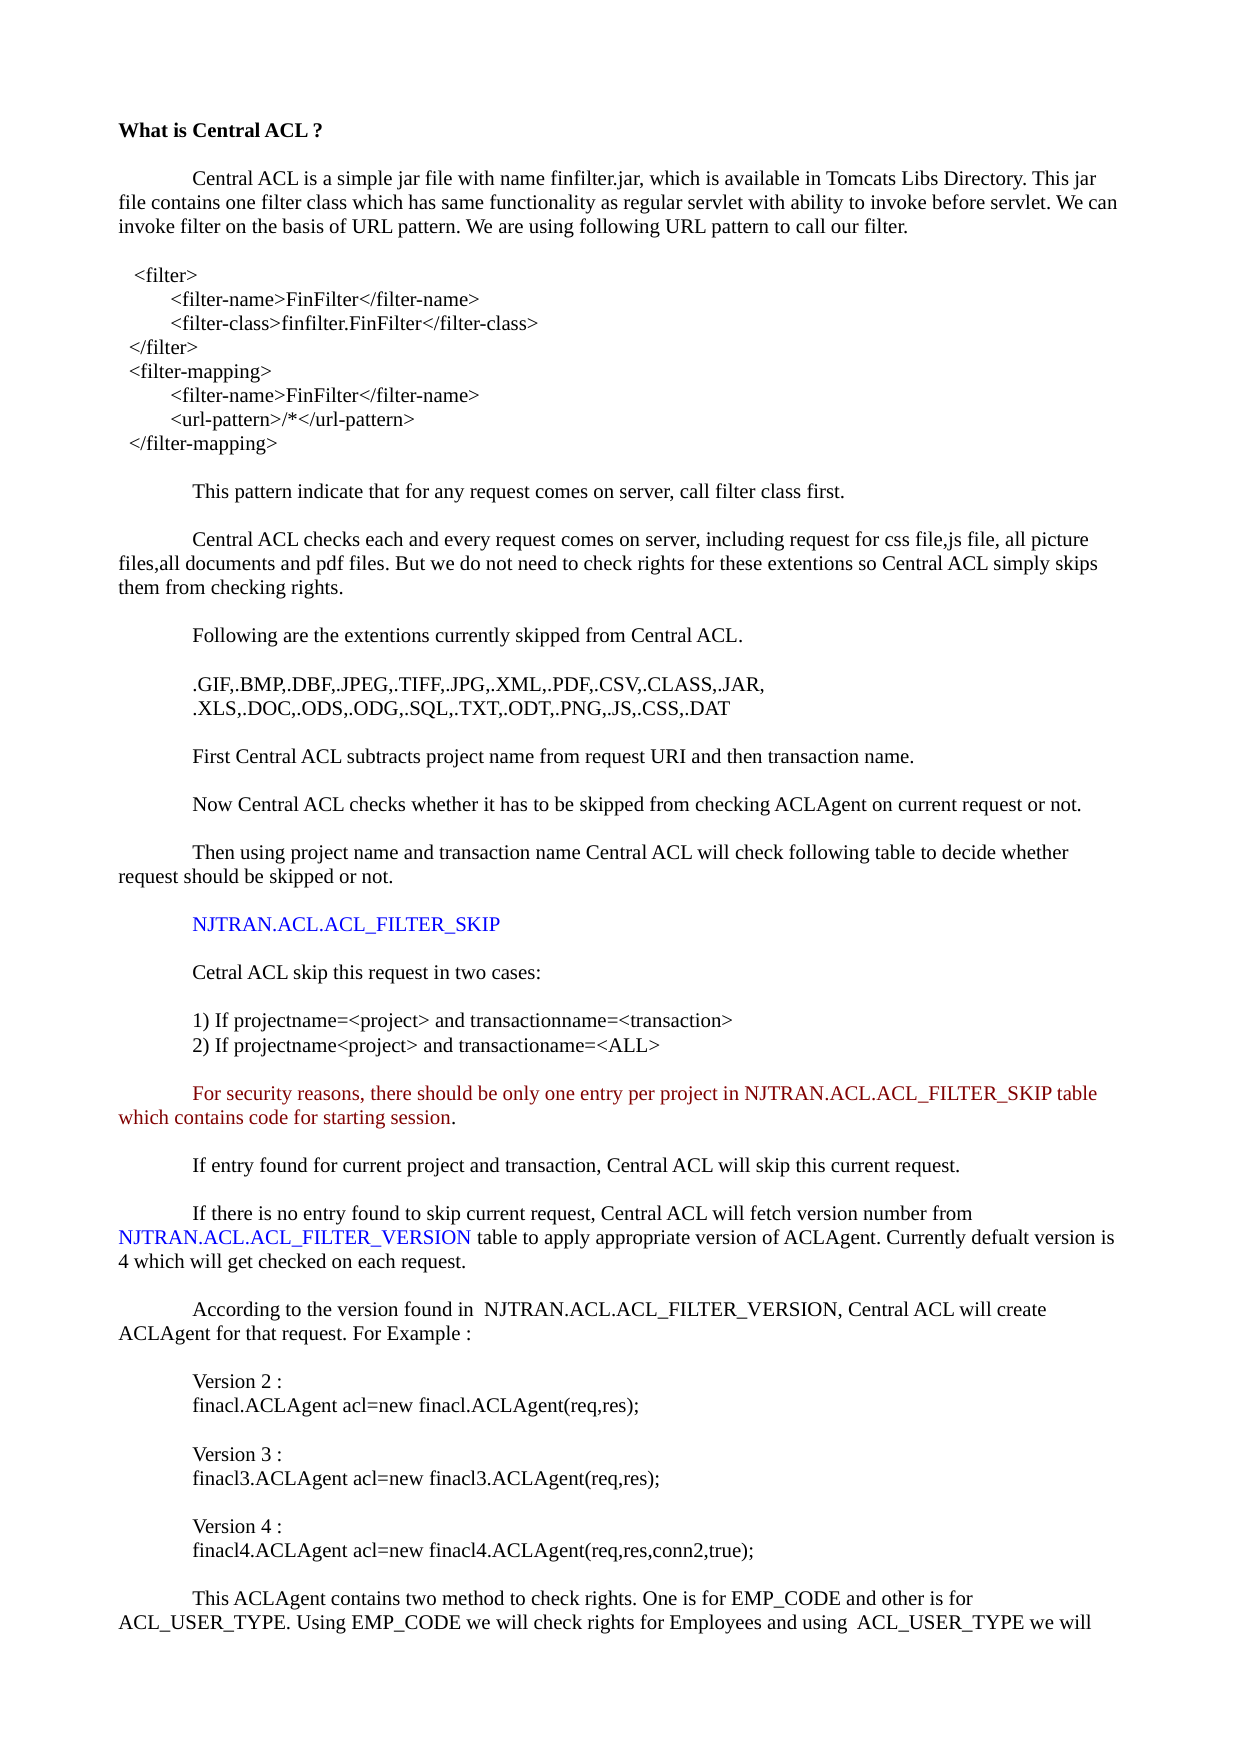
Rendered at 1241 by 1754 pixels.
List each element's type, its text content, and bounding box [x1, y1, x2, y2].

text <filter-class>finfilter.FinFilter</filter-class> [118, 311, 1122, 335]
text Cetral ACL skip this request in two cases: [118, 960, 1122, 984]
text Central ACL checks each and every request comes on server, including request for css file,js file, all picture files,all documents and pdf files. But we do not need to check rights for these extentions so Central ACL simply skips them from checking rights. [118, 527, 1122, 599]
text <filter-mapping> [118, 359, 1122, 383]
text According to the version found in NJTRAN.ACL.ACL_FILTER_VERSION, Central ACL will create ACLAgent for that request. For Example : [118, 1297, 1122, 1345]
text .XLS,.DOC,.ODS,.ODG,.SQL,.TXT,.ODT,.PNG,.JS,.CSS,.DAT [118, 696, 1122, 720]
text finacl3.ACLAgent acl=new finacl3.ACLAgent(req,res); [118, 1466, 1122, 1490]
text 1) If projectname=<project> and transactionname=<transaction> [118, 1008, 1122, 1032]
text Version 3 : [118, 1442, 1122, 1466]
text If entry found for current project and transaction, Central ACL will skip this current request. [118, 1153, 1122, 1177]
text <filter> [118, 262, 1122, 287]
text .GIF,.BMP,.DBF,.JPEG,.TIFF,.JPG,.XML,.PDF,.CSV,.CLASS,.JAR, [118, 672, 1122, 696]
text </filter> [118, 335, 1122, 359]
text What is Central ACL ? [118, 118, 1122, 142]
text If there is no entry found to skip current request, Central ACL will fetch version number from NJTRAN.ACL.ACL_FILTER_VERSION table to apply appropriate version of ACLAgent. Currently defualt version is 4 which will get checked on each request. [118, 1201, 1122, 1273]
text This ACLAgent contains two method to check rights. One is for EMP_CODE and other is for ACL_USER_TYPE. Using EMP_CODE we will check rights for Employees and using ACL_USER_TYPE we will [118, 1586, 1122, 1634]
text finacl.ACLAgent acl=new finacl.ACLAgent(req,res); [118, 1393, 1122, 1417]
text <url-pattern>/*</url-pattern> [118, 407, 1122, 431]
text <filter-name>FinFilter</filter-name> [118, 287, 1122, 311]
text </filter-mapping> [118, 431, 1122, 455]
text NJTRAN.ACL.ACL_FILTER_SKIP [118, 912, 1122, 936]
text Now Central ACL checks whether it has to be skipped from checking ACLAgent on current request or not. [118, 792, 1122, 816]
text Following are the extentions currently skipped from Central ACL. [118, 623, 1122, 647]
text For security reasons, there should be only one entry per project in NJTRAN.ACL.ACL_FILTER_SKIP table which contains code for starting session. [118, 1081, 1122, 1129]
text Then using project name and transaction name Central ACL will check following table to decide whether request should be skipped or not. [118, 840, 1122, 888]
text First Central ACL subtracts project name from request URI and then transaction name. [118, 744, 1122, 768]
text Version 4 : [118, 1514, 1122, 1538]
text finacl4.ACLAgent acl=new finacl4.ACLAgent(req,res,conn2,true); [118, 1538, 1122, 1562]
text This pattern indicate that for any request comes on server, call filter class first. [118, 479, 1122, 503]
text <filter-name>FinFilter</filter-name> [118, 383, 1122, 407]
text 2) If projectname<project> and transactioname=<ALL> [118, 1032, 1122, 1057]
text Version 2 : [118, 1369, 1122, 1393]
text Central ACL is a simple jar file with name finfilter.jar, which is available in Tomcats Libs Directory. This jar file contains one filter class which has same functionality as regular servlet with ability to invoke before servlet. We can invoke filter on the basis of URL pattern. We are using following URL pattern to call our filter. [118, 166, 1122, 238]
